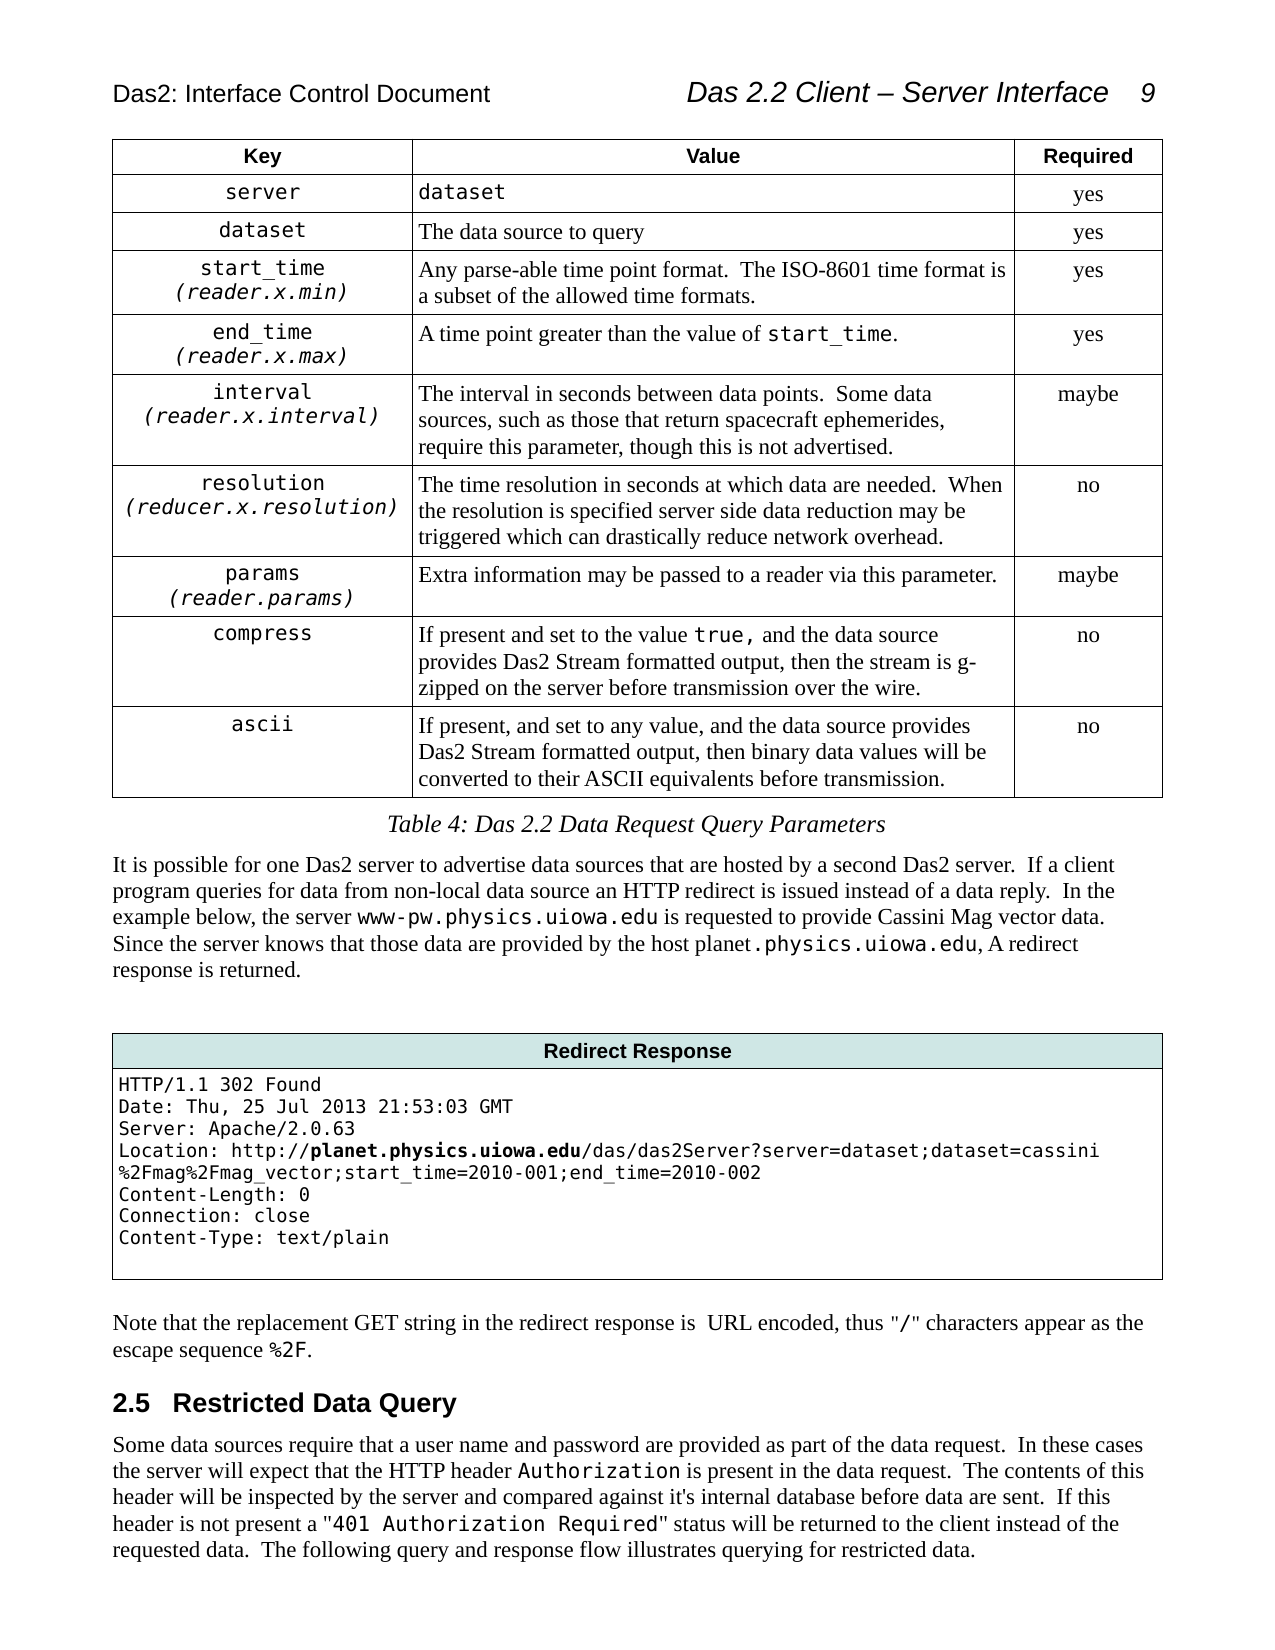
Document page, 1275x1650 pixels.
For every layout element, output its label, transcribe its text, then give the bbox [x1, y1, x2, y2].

text Some data sources require that a user name and password are provided as part of the data request. In these cases the server will expect that the HTTP header Authorization is present in the data request. The contents of this header will be inspected by the server and compared against it's internal database before data are sent. If this header is not present a "401 Authorization Required" status will be returned to the client instead of the requested data. The following query and response flow illustrates querying for restricted data. [112, 1431, 1162, 1562]
table_cell If present and set to the value true, and the data source provides Das2 Stream formatted output, then the stream is g-zipped on the server before transmission over the wire. [413, 617, 1014, 706]
table_cell HTTP/1.1 302 Found Date: Thu, 25 Jul 2013 21:53:03 GMT Server: Apache/2.0.63 Location: http://planet.physics.uiowa.edu/das/das2Server?server=dataset;dataset=cassini%2Fmag%2Fmag_vector;start_time=2010-001;end_time=2010-002 Content-Length: 0 Connection: close Content-Type: text/plain [113, 1069, 1162, 1279]
table_cell params (reader.params) [113, 557, 412, 616]
table_cell compress [113, 617, 412, 706]
table_header Key [113, 140, 412, 174]
table_cell Extra information may be passed to a reader via this parameter. [413, 557, 1014, 616]
table_cell end_time (reader.x.max) [113, 315, 412, 374]
table_cell no [1015, 707, 1162, 797]
table_cell yes [1015, 213, 1162, 250]
text Note that the replacement GET string in the redirect response is URL encoded, thus "/" characters appear as the escape sequence %2F. [112, 1309, 1162, 1362]
table_cell yes [1015, 251, 1162, 314]
table_cell A time point greater than the value of start_time. [413, 315, 1014, 374]
table_cell yes [1015, 315, 1162, 374]
table_cell no [1015, 617, 1162, 706]
table_cell start_time (reader.x.min) [113, 251, 412, 314]
table_cell dataset [413, 175, 1014, 212]
table_header Required [1015, 140, 1162, 174]
text Table 4: Das 2.2 Data Request Query Parameters [112, 809, 1162, 838]
subtitle Restricted Data Query [112, 1387, 1162, 1418]
table_cell no [1015, 466, 1162, 556]
text It is possible for one Das2 server to advertise data sources that are hosted by a second Das2 server. If a client program queries for data from non-local data source an HTTP redirect is issued instead of a data reply. In the example below, the server www-pw.physics.uiowa.edu is requested to provide Cassini Mag vector data. Since the server knows that those data are provided by the host planet.physics.uiowa.edu, A redirect response is returned. [112, 851, 1162, 982]
table_cell resolution (reducer.x.resolution) [113, 466, 412, 556]
table_cell The interval in seconds between data points. Some data sources, such as those that return spacecraft ephemerides, require this parameter, though this is not advertised. [413, 375, 1014, 465]
table_cell The time resolution in seconds at which data are needed. When the resolution is specified server side data reduction may be triggered which can drastically reduce network overhead. [413, 466, 1014, 556]
table_cell maybe [1015, 375, 1162, 465]
table_header Redirect Response [113, 1034, 1162, 1068]
table_cell The data source to query [413, 213, 1014, 250]
table_cell Any parse-able time point format. The ISO-8601 time format is a subset of the allowed time formats. [413, 251, 1014, 314]
table_cell ascii [113, 707, 412, 797]
table_header Value [413, 140, 1014, 174]
table_cell interval (reader.x.interval) [113, 375, 412, 465]
table_cell server [113, 175, 412, 212]
table_cell maybe [1015, 557, 1162, 616]
table_cell yes [1015, 175, 1162, 212]
table_cell dataset [113, 213, 412, 250]
table_cell If present, and set to any value, and the data source provides Das2 Stream formatted output, then binary data values will be converted to their ASCII equivalents before transmission. [413, 707, 1014, 797]
